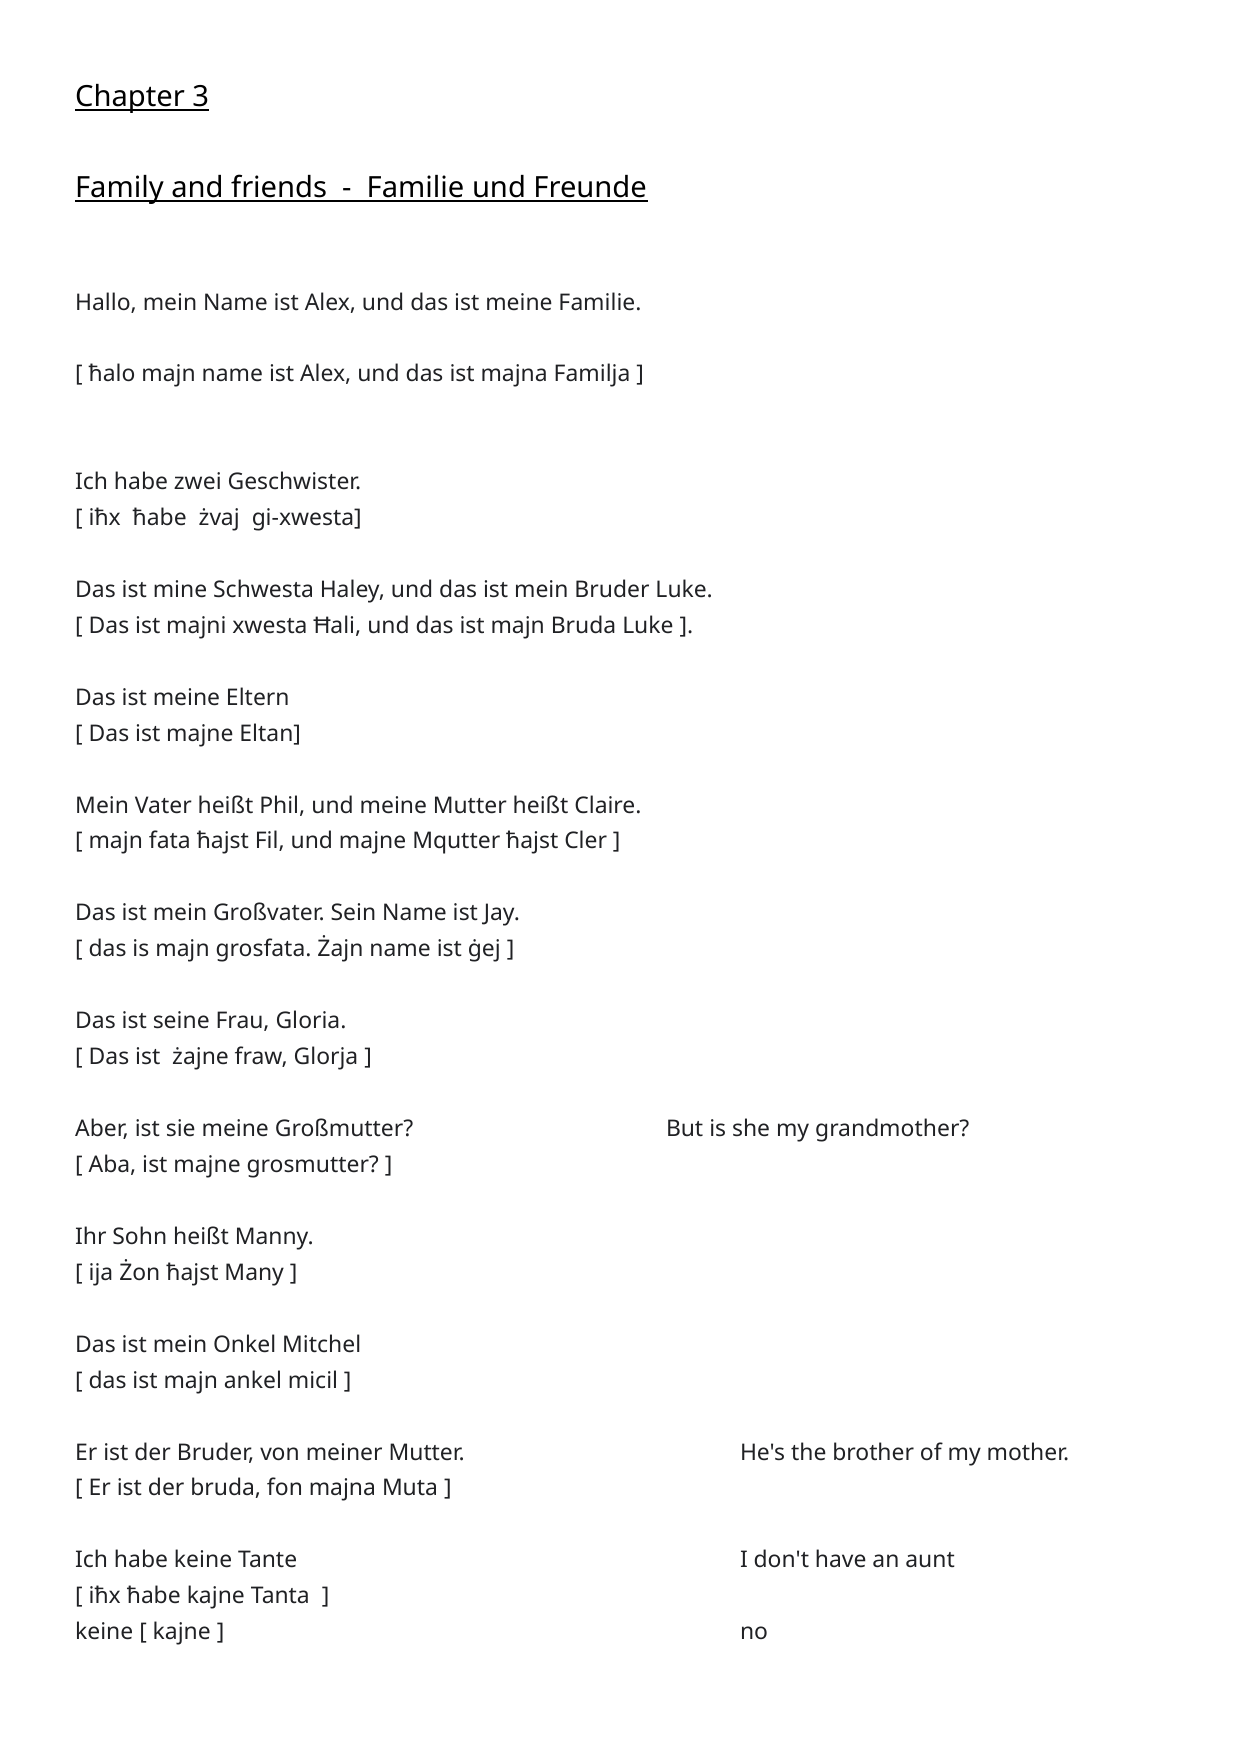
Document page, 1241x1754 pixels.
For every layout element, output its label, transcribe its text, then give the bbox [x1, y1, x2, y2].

text [ Das ist majni xwesta Ħali, und das ist majn Bruda Luke ]. [75, 609, 1165, 640]
text Family and friends - Familie und Freunde [75, 166, 1165, 206]
text Das ist seine Frau, Gloria. [75, 1004, 1165, 1035]
text Er ist der Bruder, von meiner Mutter. He's the brother of my mother. [75, 1435, 1165, 1467]
text Ich habe zwei Geschwister. [75, 465, 1165, 496]
text Ich habe keine Tante I don't have an aunt [75, 1543, 1165, 1574]
text [ das is majn grosfata. Żajn name ist ġej ] [75, 932, 1165, 963]
text Chapter 3 [75, 75, 1165, 115]
text Mein Vater heißt Phil, und meine Mutter heißt Claire. [75, 788, 1165, 820]
text Das ist mein Onkel Mitchel [75, 1328, 1165, 1359]
text Ihr Sohn heißt Manny. [75, 1220, 1165, 1251]
text Das ist mein Großvater. Sein Name ist Jay. [75, 896, 1165, 928]
text [ iħx ħabe kajne Tanta ] [75, 1579, 1165, 1610]
text [ das ist majn ankel micil ] [75, 1363, 1165, 1395]
text [ ija Żon ħajst Many ] [75, 1256, 1165, 1287]
text [ ħalo majn name ist Alex, und das ist majna Familja ] [75, 357, 1165, 388]
text [ Das ist żajne fraw, Glorja ] [75, 1040, 1165, 1071]
text [ iħx ħabe żvaj gi-xwesta] [75, 501, 1165, 532]
text Das ist meine Eltern [75, 681, 1165, 712]
text [ Er ist der bruda, fon majna Muta ] [75, 1471, 1165, 1503]
text Das ist mine Schwesta Haley, und das ist mein Bruder Luke. [75, 573, 1165, 604]
text [ Das ist majne Eltan] [75, 717, 1165, 748]
text Hallo, mein Name ist Alex, und das ist meine Familie. [75, 285, 1165, 317]
text Aber, ist sie meine Großmutter? But is she my grandmother? [75, 1112, 1165, 1143]
text keine [ kajne ] no [75, 1615, 1165, 1646]
text [ Aba, ist majne grosmutter? ] [75, 1148, 1165, 1179]
text [ majn fata ħajst Fil, und majne Mqutter ħajst Cler ] [75, 824, 1165, 856]
